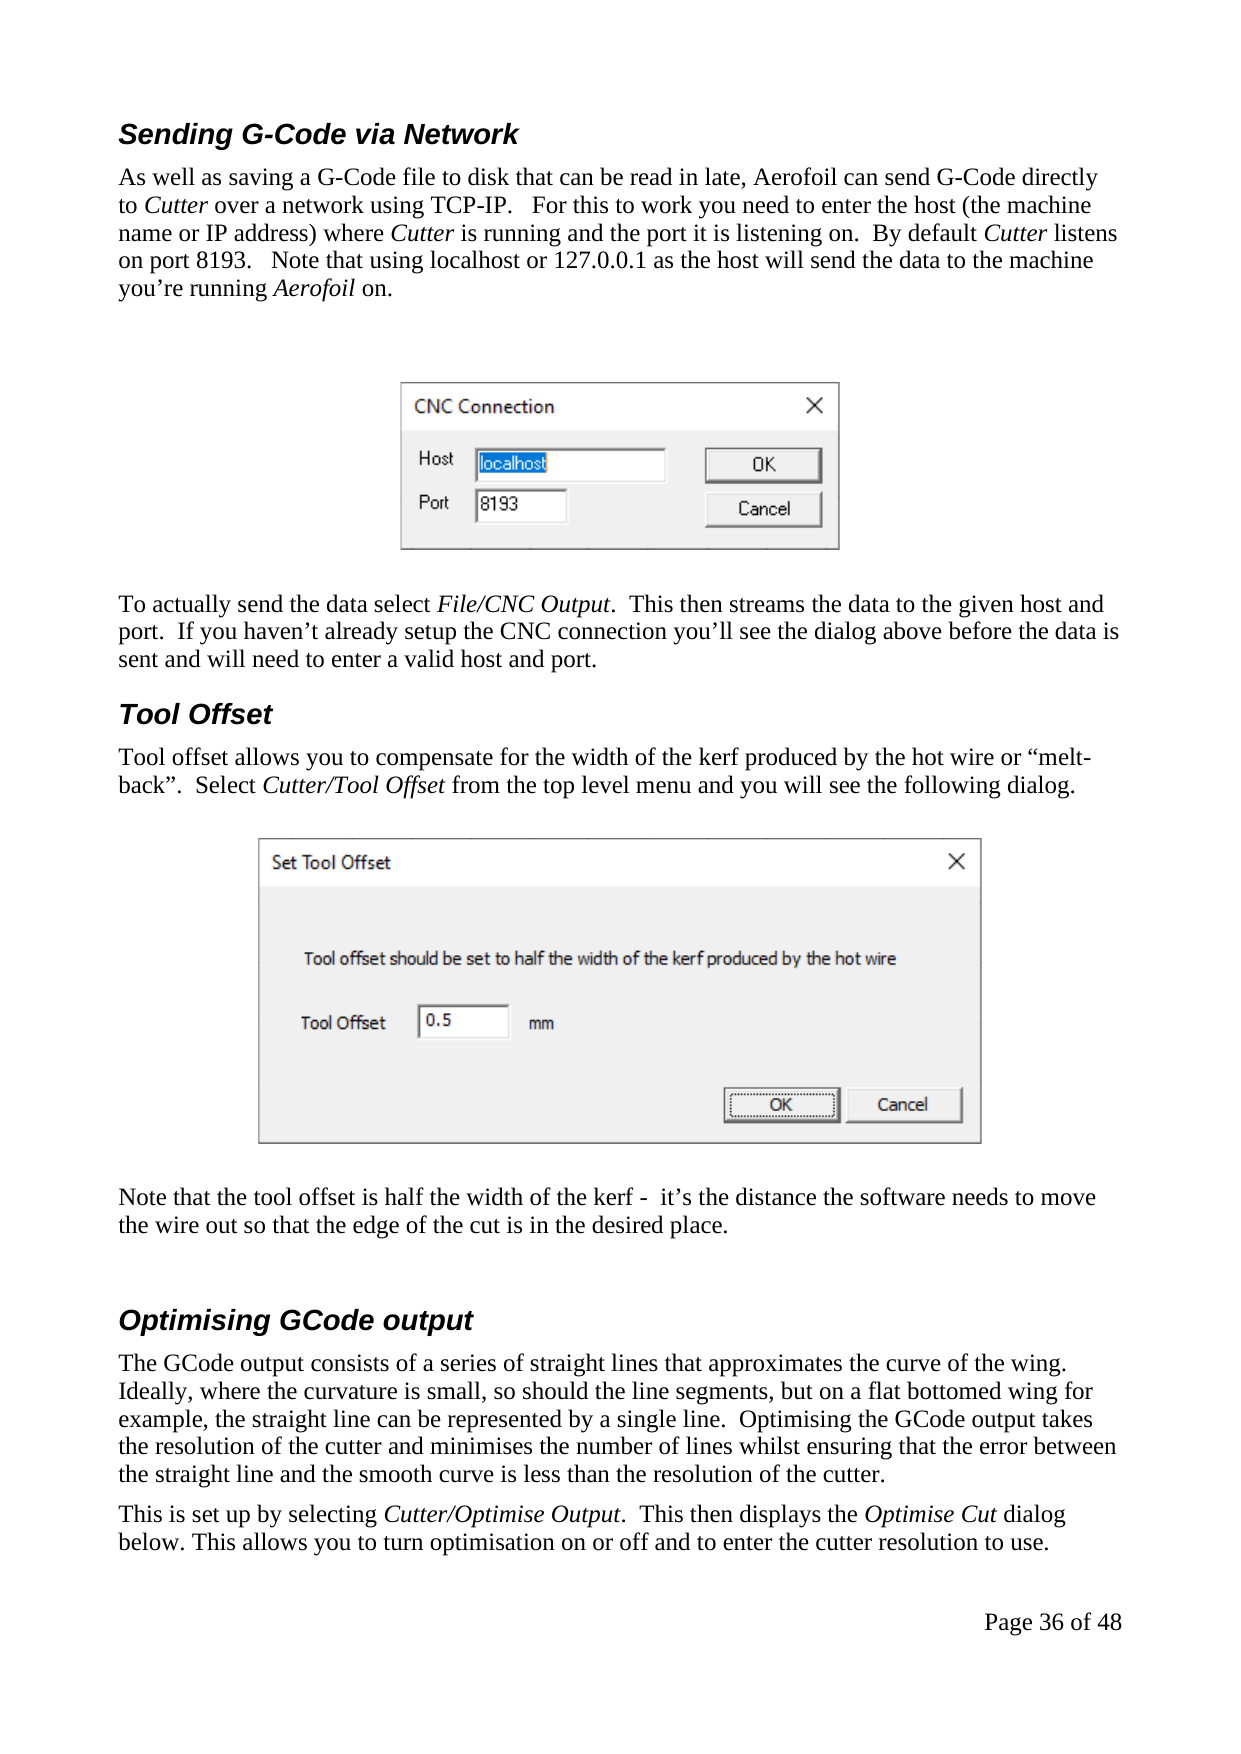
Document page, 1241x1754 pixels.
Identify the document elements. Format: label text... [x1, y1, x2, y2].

text As well as saving a G-Code file to disk that can be read in late, Aerofoil can send G-Code directly to Cutter over a network using TCP-IP. For this to work you need to enter the host (the machine name or IP address) where Cutter is running and the port it is listening on. By default Cutter listens on port 8193. Note that using localhost or 127.0.0.1 as the host will send the data to the machine you’re running Aerofoil on. [118, 163, 1122, 302]
subtitle Tool Offset [118, 698, 1122, 731]
text Note that the tool offset is half the width of the kerf - it’s the distance the software needs to move the wire out so that the edge of the cut is in the desired place. [118, 1183, 1122, 1239]
subtitle Sending G-Code via Network [118, 118, 1122, 151]
subtitle Optimising GCode output [118, 1304, 1122, 1337]
text To actually send the data select File/CNC Output. This then streams the data to the given host and port. If you haven’t already setup the CNC connection you’ll see the dialog above before the data is sent and will need to enter a valid host and port. [118, 590, 1122, 673]
text This is set up by selecting Cutter/Optimise Output. This then displays the Optimise Cut dialog below. This allows you to turn optimisation on or off and to enter the cutter resolution to use. [118, 1500, 1122, 1556]
text Tool offset allows you to compensate for the width of the kerf produced by the hot wire or “melt-back”. Select Cutter/Tool Offset from the top level menu and you will see the following dialog. [118, 743, 1122, 798]
picture [258, 838, 982, 1144]
picture [400, 382, 840, 550]
text The GCode output consists of a series of straight lines that approximates the curve of the wing. Ideally, where the curvature is small, so should the line segments, but on a flat bottomed wing for example, the straight line can be represented by a single line. Optimising the GCode output takes the resolution of the cutter and minimises the number of lines whilst ensuring that the error between the straight line and the smooth curve is less than the resolution of the cutter. [118, 1349, 1122, 1488]
